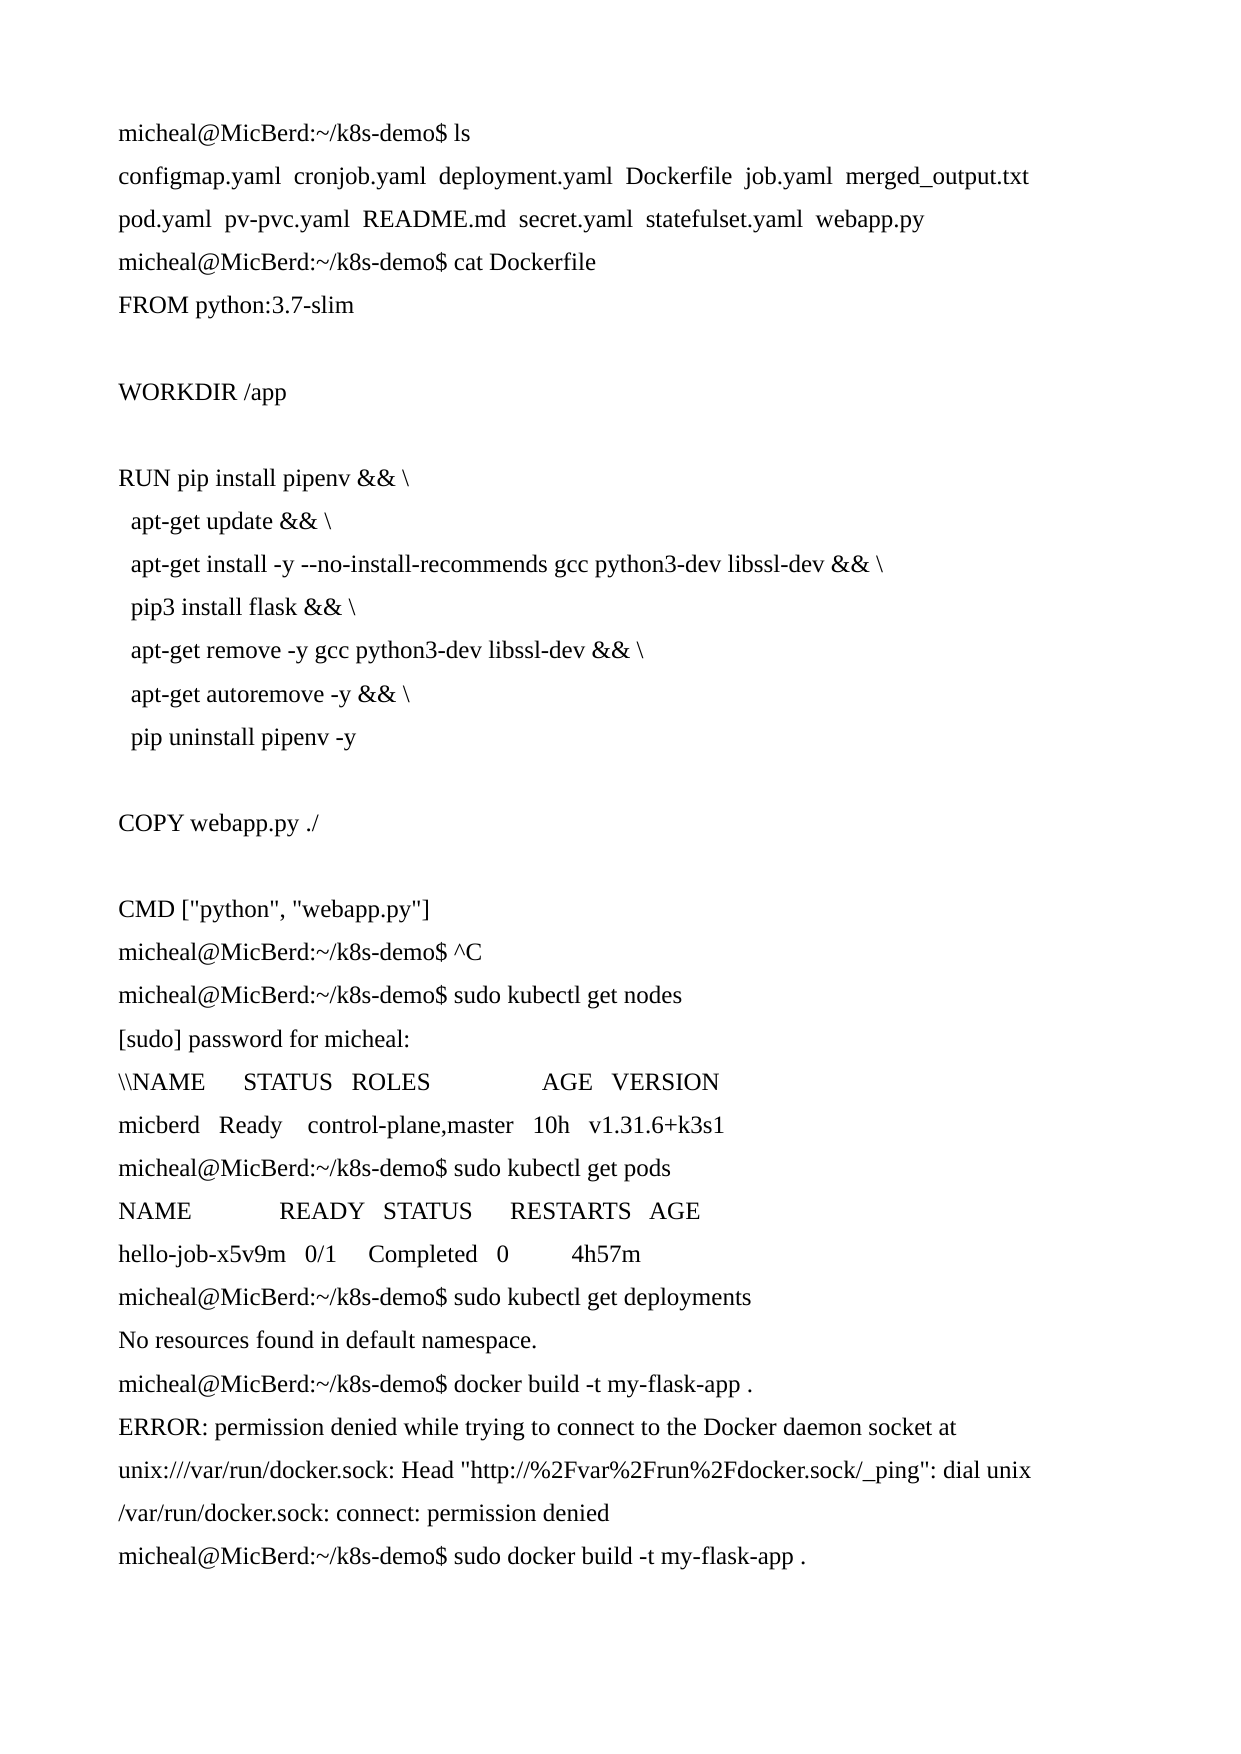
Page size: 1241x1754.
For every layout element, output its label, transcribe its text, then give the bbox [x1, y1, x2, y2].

text hello-job-x5v9m 0/1 Completed 0 4h57m [118, 1239, 1122, 1268]
text ERROR: permission denied while trying to connect to the Docker daemon socket at unix:///var/run/docker.sock: Head "http://%2Fvar%2Frun%2Fdocker.sock/_ping": dial unix /var/run/docker.sock: connect: permission denied [118, 1412, 1122, 1527]
text COPY webapp.py ./ [118, 808, 1122, 837]
text FROM python:3.7-slim [118, 291, 1122, 319]
text \\NAME STATUS ROLES AGE VERSION [118, 1067, 1122, 1096]
text micheal@MicBerd:~/k8s-demo$ sudo docker build -t my-flask-app . [118, 1541, 1122, 1570]
text pip uninstall pipenv -y [118, 722, 1122, 751]
text micberd Ready control-plane,master 10h v1.31.6+k3s1 [118, 1110, 1122, 1139]
text apt-get autoremove -y && \ [118, 679, 1122, 707]
text micheal@MicBerd:~/k8s-demo$ docker build -t my-flask-app . [118, 1369, 1122, 1397]
text No resources found in default namespace. [118, 1326, 1122, 1354]
text [sudo] password for micheal: [118, 1024, 1122, 1052]
text micheal@MicBerd:~/k8s-demo$ sudo kubectl get deployments [118, 1282, 1122, 1311]
text configmap.yaml cronjob.yaml deployment.yaml Dockerfile job.yaml merged_output.txt pod.yaml pv-pvc.yaml README.md secret.yaml statefulset.yaml webapp.py [118, 161, 1122, 233]
text apt-get remove -y gcc python3-dev libssl-dev && \ [118, 636, 1122, 664]
text NAME READY STATUS RESTARTS AGE [118, 1196, 1122, 1225]
text micheal@MicBerd:~/k8s-demo$ ^C [118, 937, 1122, 966]
text micheal@MicBerd:~/k8s-demo$ sudo kubectl get nodes [118, 981, 1122, 1009]
text RUN pip install pipenv && \ [118, 463, 1122, 492]
text CMD ["python", "webapp.py"] [118, 894, 1122, 923]
text micheal@MicBerd:~/k8s-demo$ sudo kubectl get pods [118, 1153, 1122, 1182]
text pip3 install flask && \ [118, 592, 1122, 621]
text micheal@MicBerd:~/k8s-demo$ cat Dockerfile [118, 247, 1122, 276]
text micheal@MicBerd:~/k8s-demo$ ls [118, 118, 1122, 147]
text apt-get install -y --no-install-recommends gcc python3-dev libssl-dev && \ [118, 549, 1122, 578]
text WORKDIR /app [118, 377, 1122, 406]
text apt-get update && \ [118, 506, 1122, 535]
